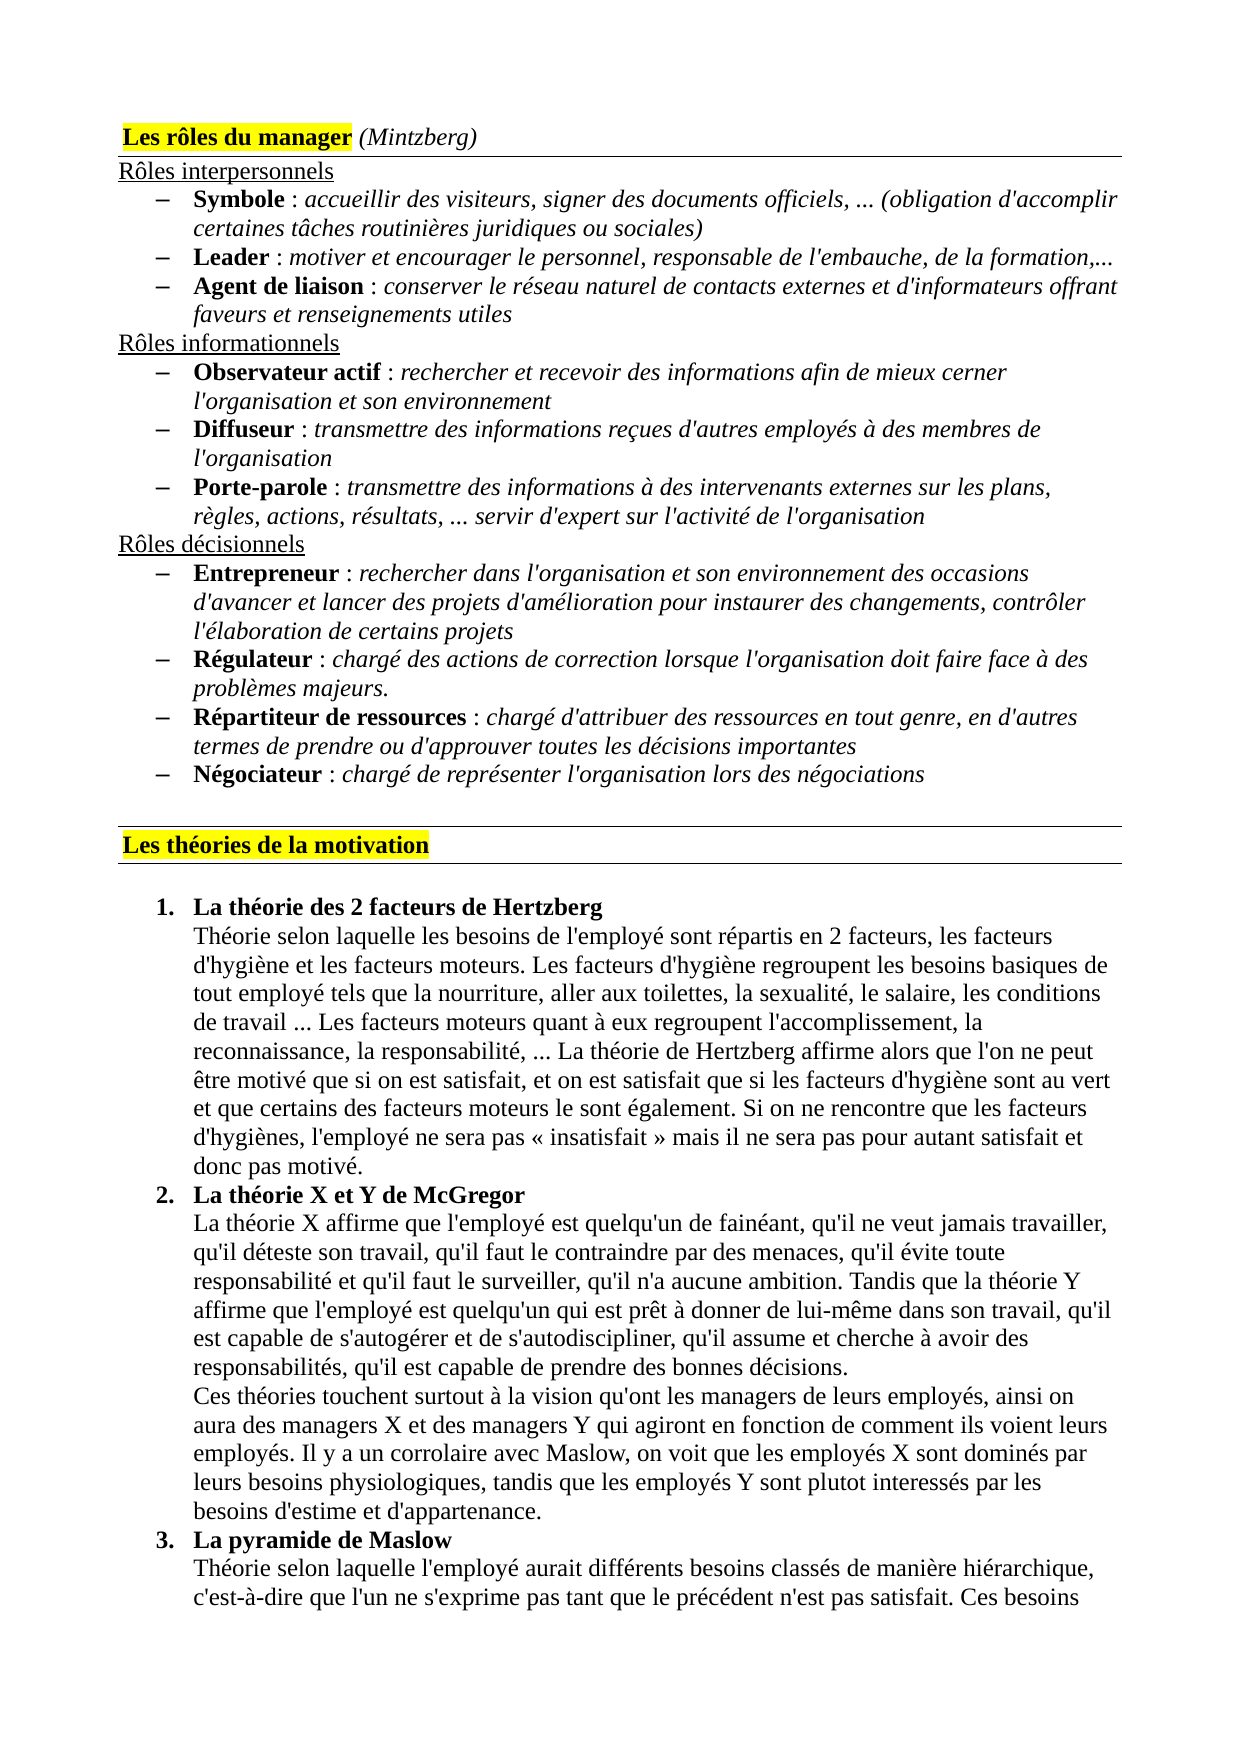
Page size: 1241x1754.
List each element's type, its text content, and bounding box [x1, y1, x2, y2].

list Agent de liaison : conserver le réseau naturel de contacts externes et d'informateurs offrant faveurs et renseignements utiles [156, 271, 1122, 328]
list La pyramide de Maslow [156, 1525, 1122, 1553]
text Les rôles du manager (Mintzberg) [118, 118, 1122, 156]
list Théorie selon laquelle l'employé aurait différents besoins classés de manière hiérarchique, c'est-à-dire que l'un ne s'exprime pas tant que le précédent n'est pas satisfait. Ces besoins [156, 1553, 1122, 1611]
list Entrepreneur : rechercher dans l'organisation et son environnement des occasions d'avancer et lancer des projets d'amélioration pour instaurer des changements, contrôler l'élaboration de certains projets [156, 558, 1122, 644]
list La théorie des 2 facteurs de Hertzberg [156, 892, 1122, 921]
text Rôles informationnels [118, 328, 1122, 357]
list Ces théories touchent surtout à la vision qu'ont les managers de leurs employés, ainsi on aura des managers X et des managers Y qui agiront en fonction de comment ils voient leurs employés. Il y a un corrolaire avec Maslow, on voit que les employés X sont dominés par leurs besoins physiologiques, tandis que les employés Y sont plutot interessés par les besoins d'estime et d'appartenance. [156, 1381, 1122, 1525]
list Théorie selon laquelle les besoins de l'employé sont répartis en 2 facteurs, les facteurs d'hygiène et les facteurs moteurs. Les facteurs d'hygiène regroupent les besoins basiques de tout employé tels que la nourriture, aller aux toilettes, la sexualité, le salaire, les conditions de travail ... Les facteurs moteurs quant à eux regroupent l'accomplissement, la reconnaissance, la responsabilité, ... La théorie de Hertzberg affirme alors que l'on ne peut être motivé que si on est satisfait, et on est satisfait que si les facteurs d'hygiène sont au vert et que certains des facteurs moteurs le sont également. Si on ne rencontre que les facteurs d'hygiènes, l'employé ne sera pas « insatisfait » mais il ne sera pas pour autant satisfait et donc pas motivé. [156, 921, 1122, 1180]
list Diffuseur : transmettre des informations reçues d'autres employés à des membres de l'organisation [156, 414, 1122, 472]
text Les théories de la motivation [118, 827, 1122, 863]
list Symbole : accueillir des visiteurs, signer des documents officiels, ... (obligation d'accomplir certaines tâches routinières juridiques ou sociales) [156, 184, 1122, 242]
list Porte-parole : transmettre des informations à des intervenants externes sur les plans, règles, actions, résultats, ... servir d'expert sur l'activité de l'organisation [156, 472, 1122, 529]
text Rôles décisionnels [118, 529, 1122, 558]
list Leader : motiver et encourager le personnel, responsable de l'embauche, de la formation,... [156, 242, 1122, 271]
list Observateur actif : rechercher et recevoir des informations afin de mieux cerner l'organisation et son environnement [156, 357, 1122, 414]
list Répartiteur de ressources : chargé d'attribuer des ressources en tout genre, en d'autres termes de prendre ou d'approuver toutes les décisions importantes [156, 702, 1122, 759]
list La théorie X et Y de McGregor [156, 1180, 1122, 1208]
list Négociateur : chargé de représenter l'organisation lors des négociations [156, 759, 1122, 788]
list Régulateur : chargé des actions de correction lorsque l'organisation doit faire face à des problèmes majeurs. [156, 644, 1122, 702]
text Rôles interpersonnels [118, 157, 1122, 184]
list La théorie X affirme que l'employé est quelqu'un de fainéant, qu'il ne veut jamais travailler, qu'il déteste son travail, qu'il faut le contraindre par des menaces, qu'il évite toute responsabilité et qu'il faut le surveiller, qu'il n'a aucune ambition. Tandis que la théorie Y affirme que l'employé est quelqu'un qui est prêt à donner de lui-même dans son travail, qu'il est capable de s'autogérer et de s'autodiscipliner, qu'il assume et cherche à avoir des responsabilités, qu'il est capable de prendre des bonnes décisions. [156, 1208, 1122, 1381]
